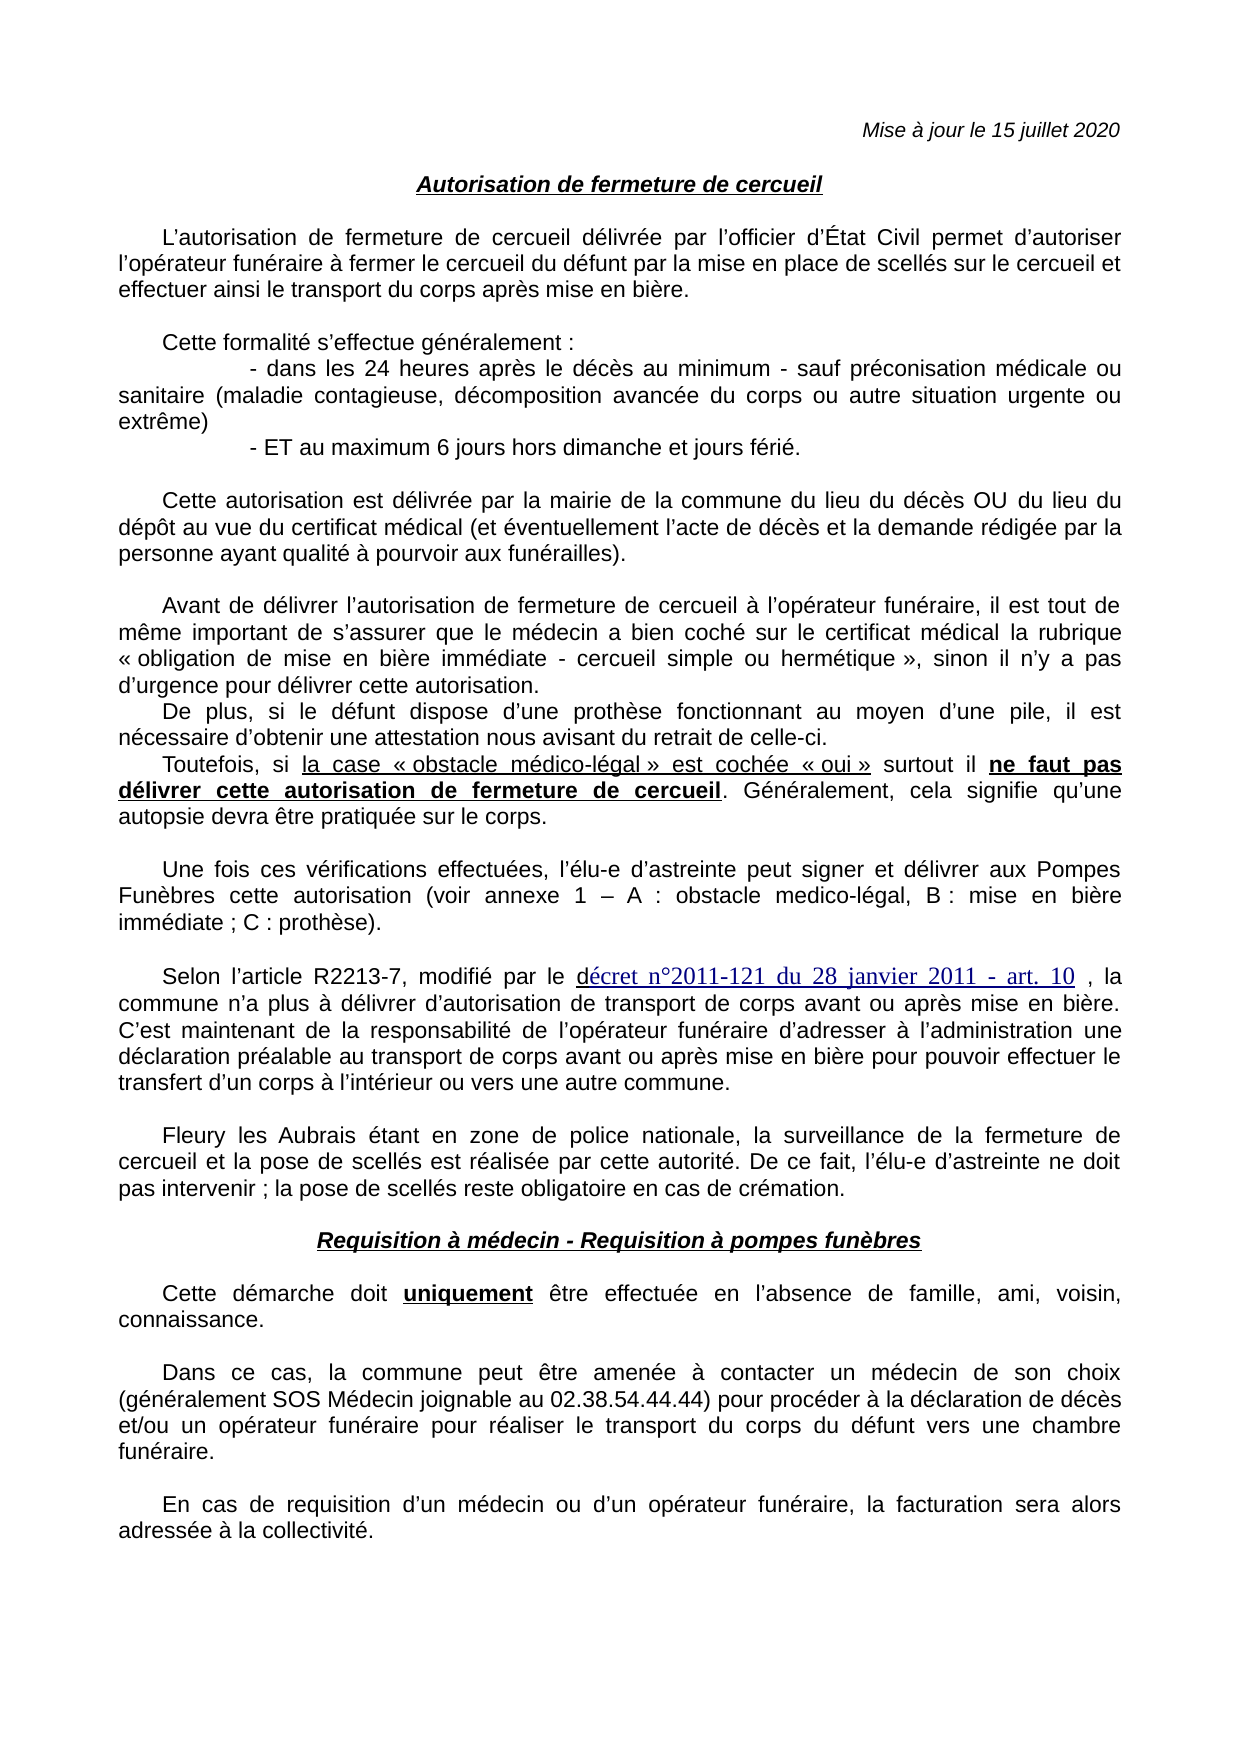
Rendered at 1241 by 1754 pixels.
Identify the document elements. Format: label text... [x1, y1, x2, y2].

text - ET au maximum 6 jours hors dimanche et jours férié. [118, 434, 1122, 461]
text Une fois ces vérifications effectuées, l’élu-e d’astreinte peut signer et délivrer aux Pompes Funèbres cette autorisation (voir annexe 1 – A : obstacle medico-légal, B : mise en bière immédiate ; C : prothèse). [118, 856, 1122, 935]
text - dans les 24 heures après le décès au minimum - sauf préconisation médicale ou sanitaire (maladie contagieuse, décomposition avancée du corps ou autre situation urgente ou extrême) [118, 355, 1122, 434]
text Toutefois, si la case « obstacle médico-légal » est cochée « oui » surtout il ne faut pas délivrer cette autorisation de fermeture de cercueil. Généralement, cela signifie qu’une autopsie devra être pratiquée sur le corps. [118, 751, 1122, 830]
text Mise à jour le 15 juillet 2020 [118, 118, 1122, 142]
text Fleury les Aubrais étant en zone de police nationale, la surveillance de la fermeture de cercueil et la pose de scellés est réalisée par cette autorité. De ce fait, l’élu-e d’astreinte ne doit pas intervenir ; la pose de scellés reste obligatoire en cas de crémation. [118, 1122, 1122, 1201]
text En cas de requisition d’un médecin ou d’un opérateur funéraire, la facturation sera alors adressée à la collectivité. [118, 1491, 1122, 1544]
text Requisition à médecin - Requisition à pompes funèbres [118, 1227, 1122, 1254]
text Cette autorisation est délivrée par la mairie de la commune du lieu du décès OU du lieu du dépôt au vue du certificat médical (et éventuellement l’acte de décès et la demande rédigée par la personne ayant qualité à pourvoir aux funérailles). [118, 487, 1122, 566]
text Selon l’article R2213-7, modifié par le décret n°2011-121 du 28 janvier 2011 - art. 10 , la commune n’a plus à délivrer d’autorisation de transport de corps avant ou après mise en bière. C’est maintenant de la responsabilité de l’opérateur funéraire d’adresser à l’administration une déclaration préalable au transport de corps avant ou après mise en bière pour pouvoir effectuer le transfert d’un corps à l’intérieur ou vers une autre commune. [118, 961, 1122, 1096]
text Cette démarche doit uniquement être effectuée en l’absence de famille, ami, voisin, connaissance. [118, 1280, 1122, 1333]
text Cette formalité s’effectue généralement : [118, 329, 1122, 355]
text L’autorisation de fermeture de cercueil délivrée par l’officier d’État Civil permet d’autoriser l’opérateur funéraire à fermer le cercueil du défunt par la mise en place de scellés sur le cercueil et effectuer ainsi le transport du corps après mise en bière. [118, 223, 1122, 303]
text Autorisation de fermeture de cercueil [118, 171, 1122, 197]
text Dans ce cas, la commune peut être amenée à contacter un médecin de son choix (généralement SOS Médecin joignable au 02.38.54.44.44) pour procéder à la déclaration de décès et/ou un opérateur funéraire pour réaliser le transport du corps du défunt vers une chambre funéraire. [118, 1359, 1122, 1464]
text Avant de délivrer l’autorisation de fermeture de cercueil à l’opérateur funéraire, il est tout de même important de s’assurer que le médecin a bien coché sur le certificat médical la rubrique « obligation de mise en bière immédiate - cercueil simple ou hermétique », sinon il n’y a pas d’urgence pour délivrer cette autorisation. [118, 592, 1122, 698]
text De plus, si le défunt dispose d’une prothèse fonctionnant au moyen d’une pile, il est nécessaire d’obtenir une attestation nous avisant du retrait de celle-ci. [118, 698, 1122, 751]
